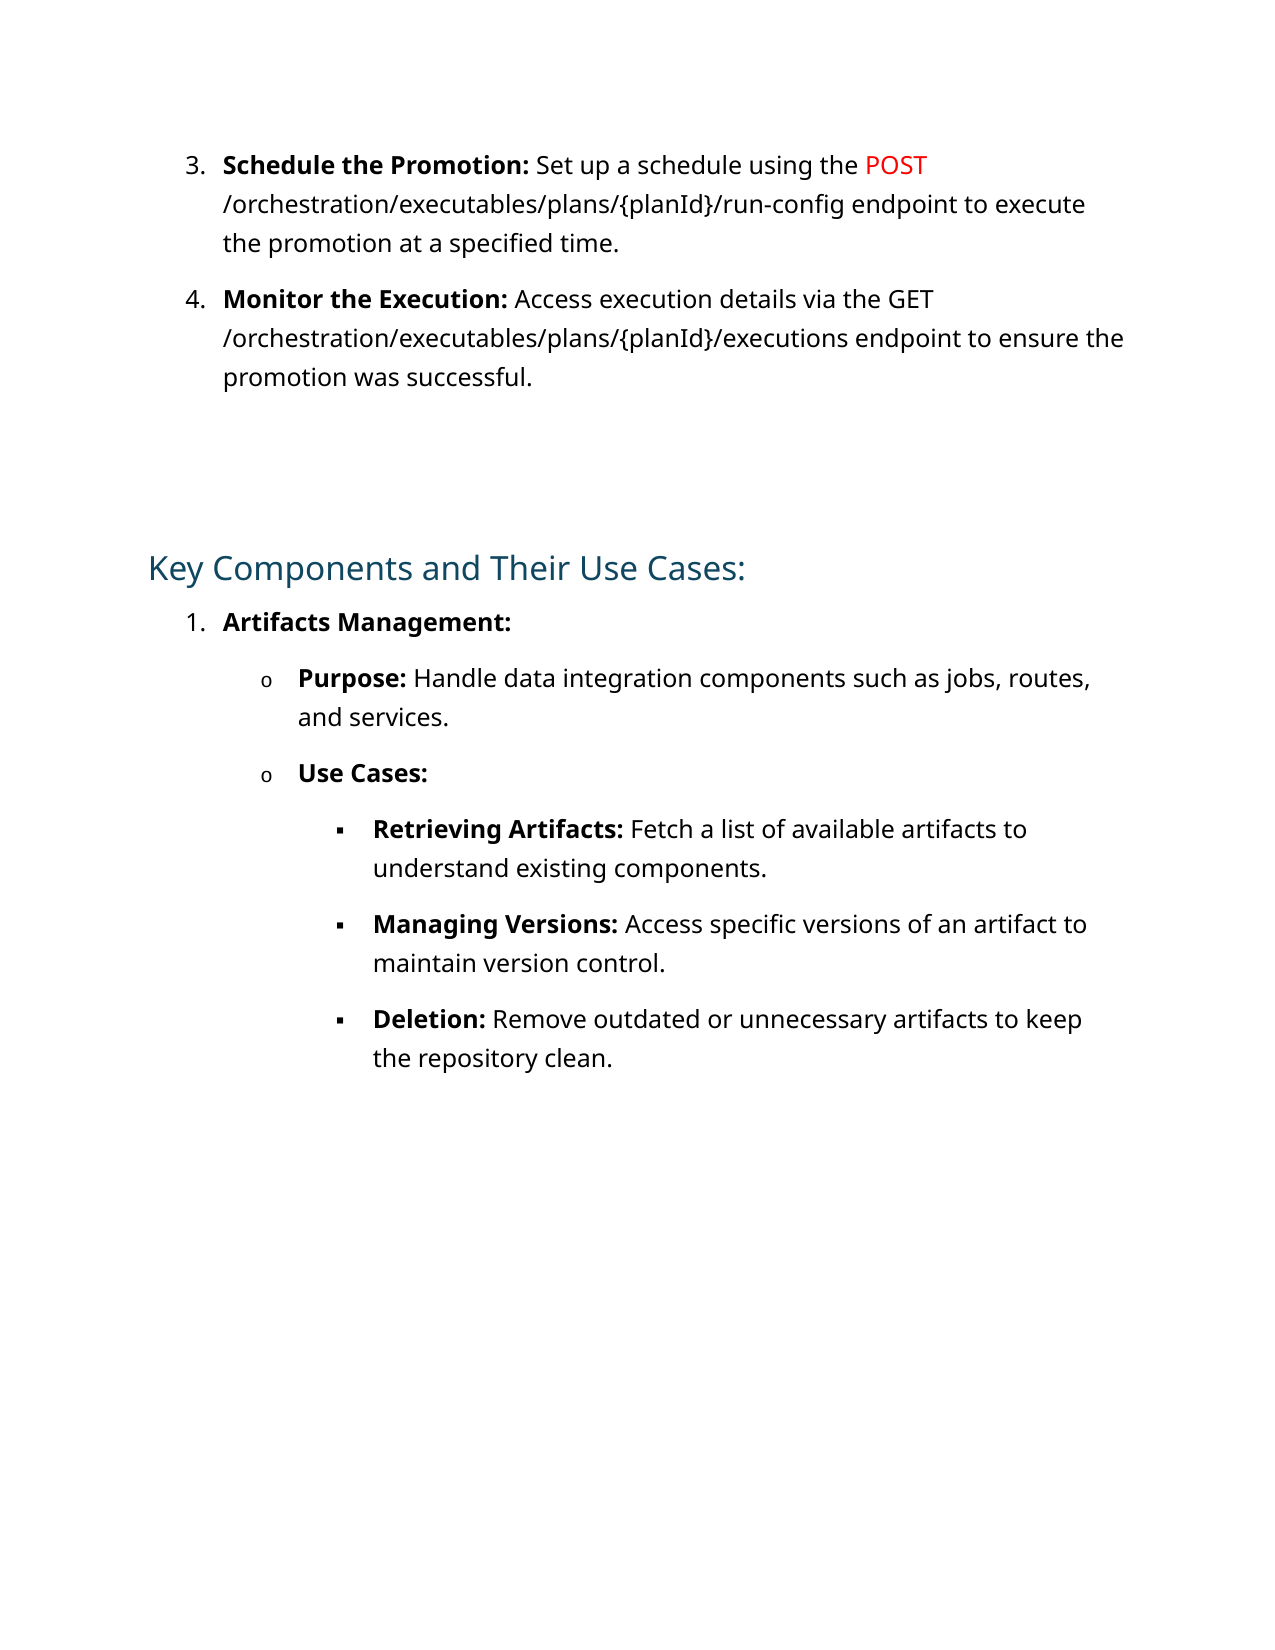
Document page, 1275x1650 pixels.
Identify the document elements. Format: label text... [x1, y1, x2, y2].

list Purpose: Handle data integration components such as jobs, routes, and services. [260, 661, 1127, 734]
subtitle Key Components and Their Use Cases: [148, 544, 1127, 590]
list Deletion: Remove outdated or unnecessary artifacts to keep the repository clean. [335, 1001, 1127, 1075]
list Monitor the Execution: Access execution details via the GET /orchestration/executables/plans/{planId}/executions endpoint to ensure the promotion was successful. [185, 282, 1127, 394]
list Use Cases: [260, 756, 1127, 790]
list Schedule the Promotion: Set up a schedule using the POST /orchestration/executables/plans/{planId}/run-config endpoint to execute the promotion at a specified time. [185, 148, 1127, 260]
list Artifacts Management: [185, 605, 1127, 639]
list Managing Versions: Access specific versions of an artifact to maintain version control. [335, 906, 1127, 980]
list Retrieving Artifacts: Fetch a list of available artifacts to understand existing components. [335, 811, 1127, 885]
